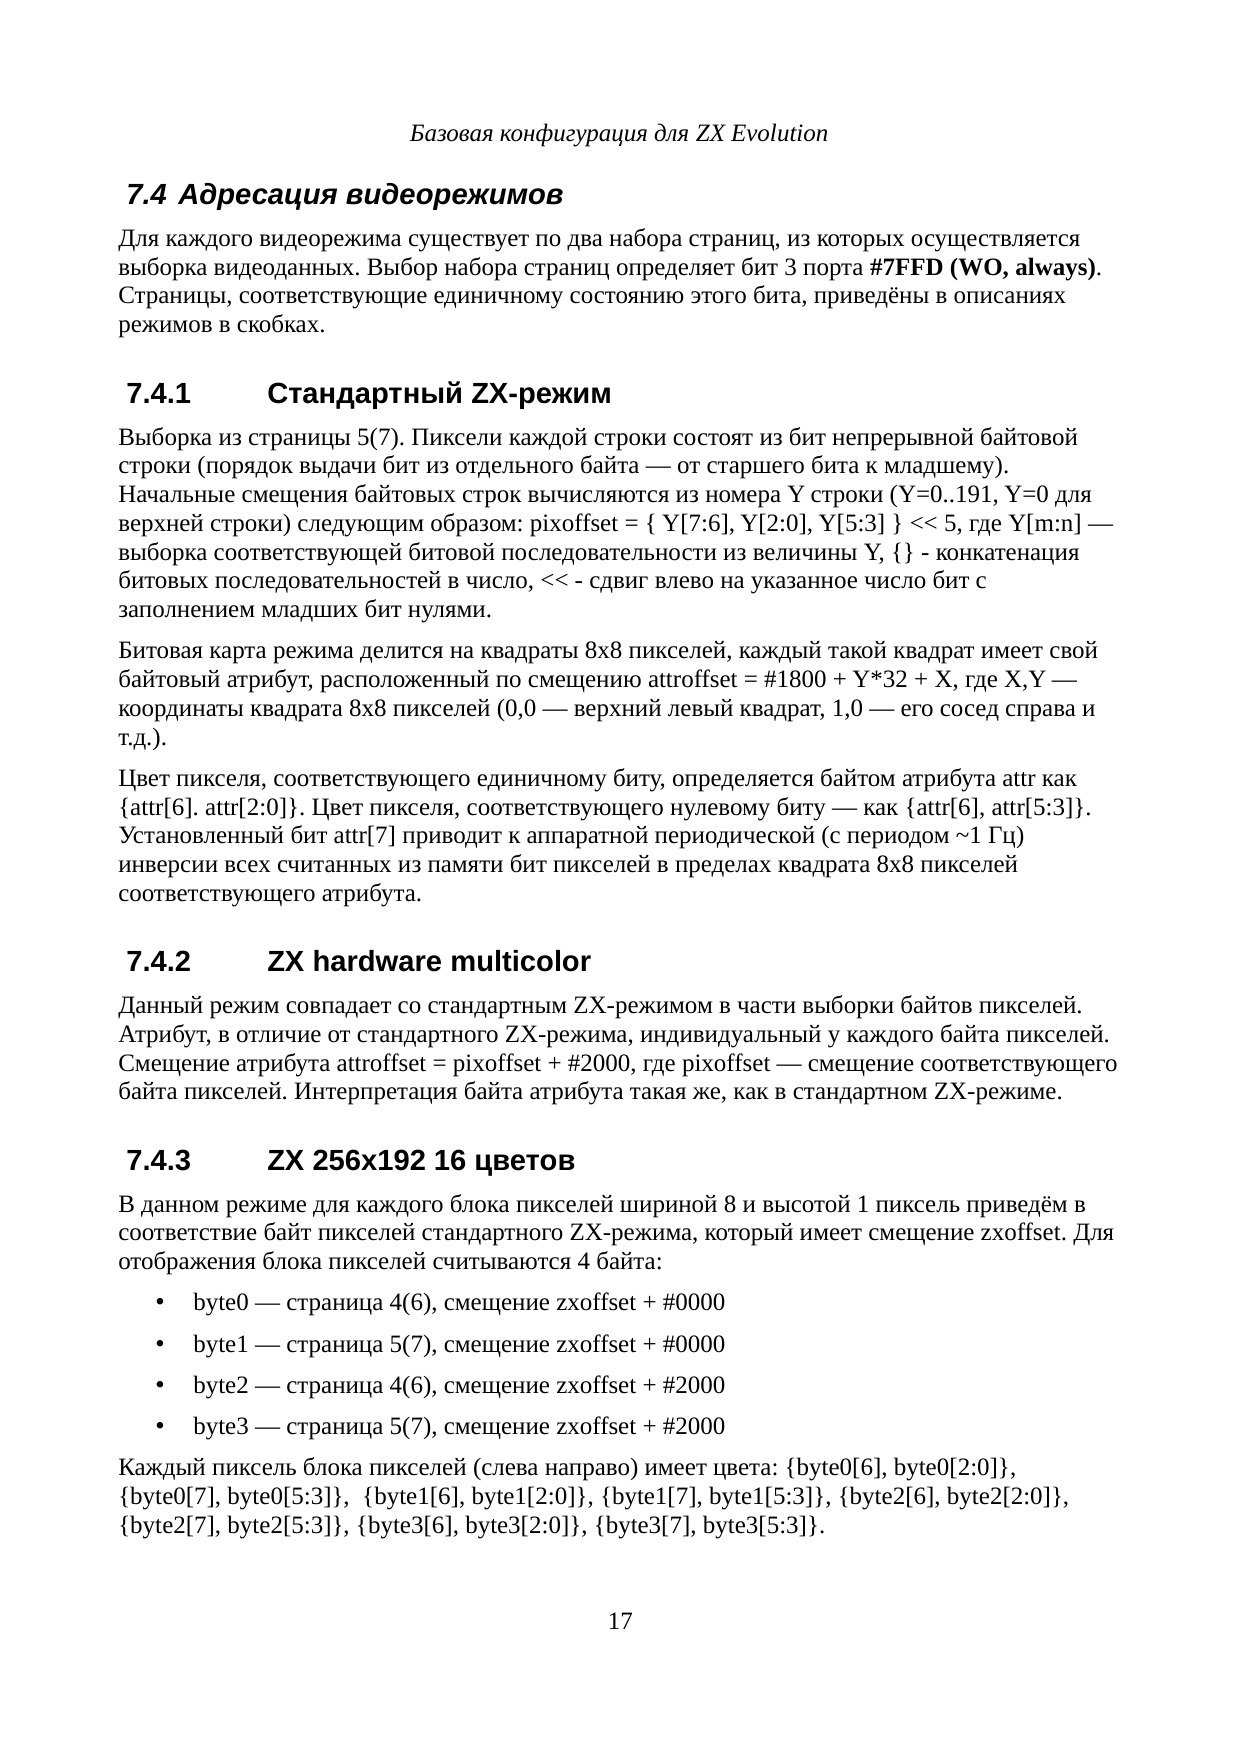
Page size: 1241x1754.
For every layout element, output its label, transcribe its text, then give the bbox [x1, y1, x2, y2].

list byte2 — страница 4(6), смещение zxoffset + #2000 [156, 1370, 1122, 1399]
subtitle ZX 256x192 16 цветов [118, 1143, 1122, 1176]
text Данный режим совпадает со стандартным ZX-режимом в части выборки байтов пикселей. Атрибут, в отличие от стандартного ZX-режима, индивидуальный у каждого байта пикселей. Смещение атрибута attroffset = pixoffset + #2000, где pixoffset — смещение соответствующего байта пикселей. Интерпретация байта атрибута такая же, как в стандартном ZX-режиме. [118, 990, 1122, 1105]
text В данном режиме для каждого блока пикселей шириной 8 и высотой 1 пиксель приведём в соответствие байт пикселей стандартного ZX-режима, который имеет смещение zxoffset. Для отображения блока пикселей считываются 4 байта: [118, 1189, 1122, 1275]
subtitle Адресация видеорежимов [118, 177, 1122, 211]
text Для каждого видеорежима существует по два набора страниц, из которых осуществляется выборка видеоданных. Выбор набора страниц определяет бит 3 порта #7FFD (WO, always). Страницы, соответствующие единичному состоянию этого бита, приведёны в описаниях режимов в скобках. [118, 223, 1122, 338]
text Цвет пикселя, соответствующего единичному биту, определяется байтом атрибута attr как {attr[6]. attr[2:0]}. Цвет пикселя, соответствующего нулевому биту — как {attr[6], attr[5:3]}. Установленный бит attr[7] приводит к аппаратной периодической (с периодом ~1 Гц) инверсии всех считанных из памяти бит пикселей в пределах квадрата 8x8 пикселей соответствующего атрибута. [118, 763, 1122, 907]
subtitle Стандартный ZX-режим [118, 376, 1122, 409]
list byte1 — страница 5(7), смещение zxoffset + #0000 [156, 1329, 1122, 1357]
text Выборка из страницы 5(7). Пиксели каждой строки состоят из бит непрерывной байтовой строки (порядок выдачи бит из отдельного байта — от старшего бита к младшему). Начальные смещения байтовых строк вычисляются из номера Y строки (Y=0..191, Y=0 для верхней строки) следующим образом: pixoffset = { Y[7:6], Y[2:0], Y[5:3] } << 5, где Y[m:n] — выборка соответствующей битовой последовательности из величины Y, {} - конкатенация битовых последовательностей в число, << - сдвиг влево на указанное число бит с заполнением младших бит нулями. [118, 422, 1122, 623]
text Каждый пиксель блока пикселей (слева направо) имеет цвета: {byte0[6], byte0[2:0]}, {byte0[7], byte0[5:3]}, {byte1[6], byte1[2:0]}, {byte1[7], byte1[5:3]}, {byte2[6], byte2[2:0]}, {byte2[7], byte2[5:3]}, {byte3[6], byte3[2:0]}, {byte3[7], byte3[5:3]}. [118, 1452, 1122, 1539]
list byte3 — страница 5(7), смещение zxoffset + #2000 [156, 1411, 1122, 1440]
text Битовая карта режима делится на квадраты 8x8 пикселей, каждый такой квадрат имеет свой байтовый атрибут, расположенный по смещению attroffset = #1800 + Y*32 + X, где X,Y — координаты квадрата 8x8 пикселей (0,0 — верхний левый квадрат, 1,0 — его сосед справа и т.д.). [118, 635, 1122, 750]
subtitle ZX hardware multicolor [118, 944, 1122, 978]
list byte0 — страница 4(6), смещение zxoffset + #0000 [156, 1287, 1122, 1316]
